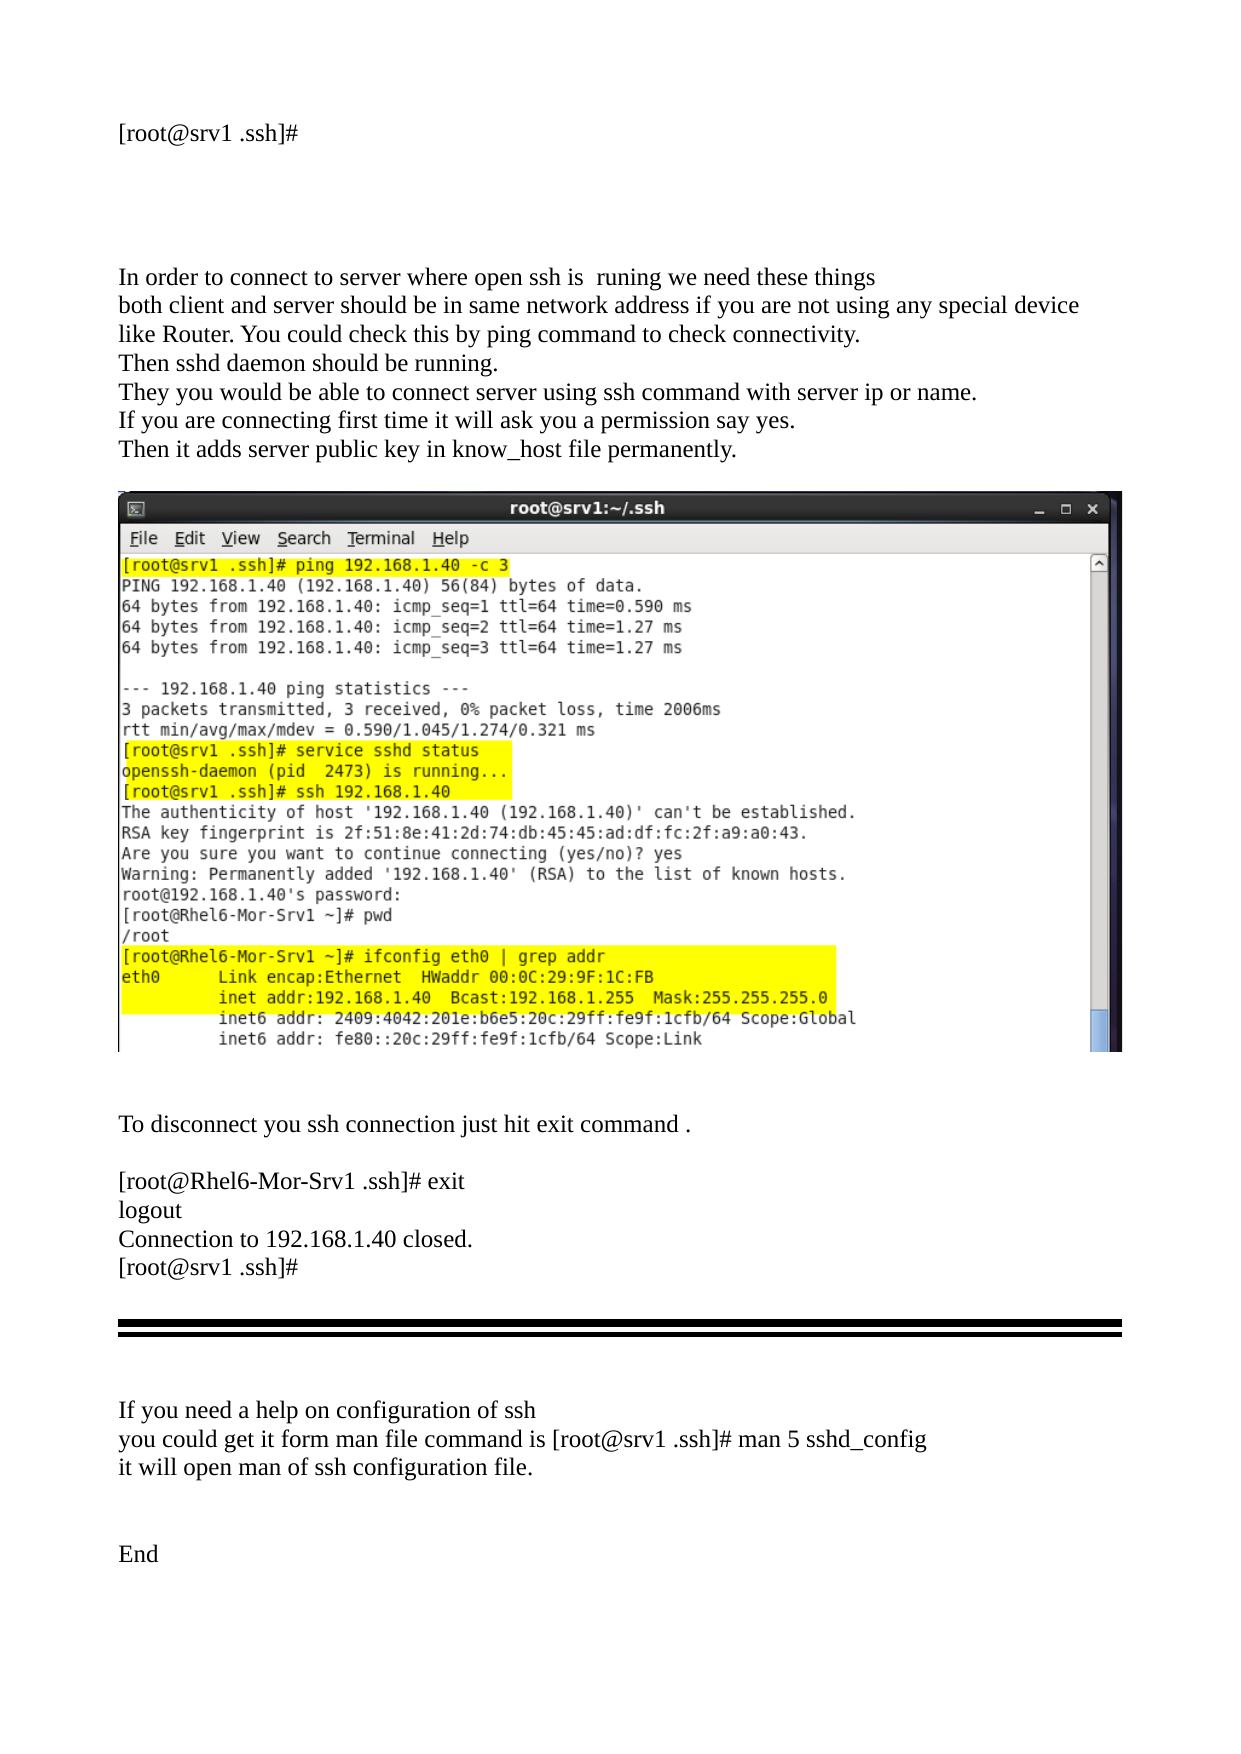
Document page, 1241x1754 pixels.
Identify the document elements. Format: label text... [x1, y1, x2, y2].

text both client and server should be in same network address if you are not using any special device like Router. You could check this by ping command to check connectivity. [118, 291, 1122, 348]
text If you need a help on configuration of ssh [118, 1395, 1122, 1424]
picture [118, 491, 1123, 1052]
text End [118, 1539, 1122, 1567]
text logout [118, 1195, 1122, 1224]
text In order to connect to server where open ssh is runing we need these things [118, 262, 1122, 291]
text you could get it form man file command is [root@srv1 .ssh]# man 5 sshd_config [118, 1424, 1122, 1452]
text [root@srv1 .ssh]# [118, 1252, 1122, 1281]
text it will open man of ssh configuration file. [118, 1452, 1122, 1481]
text To disconnect you ssh connection just hit exit command . [118, 1109, 1122, 1137]
text If you are connecting first time it will ask you a permission say yes. [118, 406, 1122, 434]
text [root@Rhel6-Mor-Srv1 .ssh]# exit [118, 1166, 1122, 1195]
text Then it adds server public key in know_host file permanently. [118, 434, 1122, 463]
text They you would be able to connect server using ssh command with server ip or name. [118, 377, 1122, 406]
text Then sshd daemon should be running. [118, 348, 1122, 377]
text [root@srv1 .ssh]# [118, 118, 1122, 147]
text Connection to 192.168.1.40 closed. [118, 1224, 1122, 1252]
